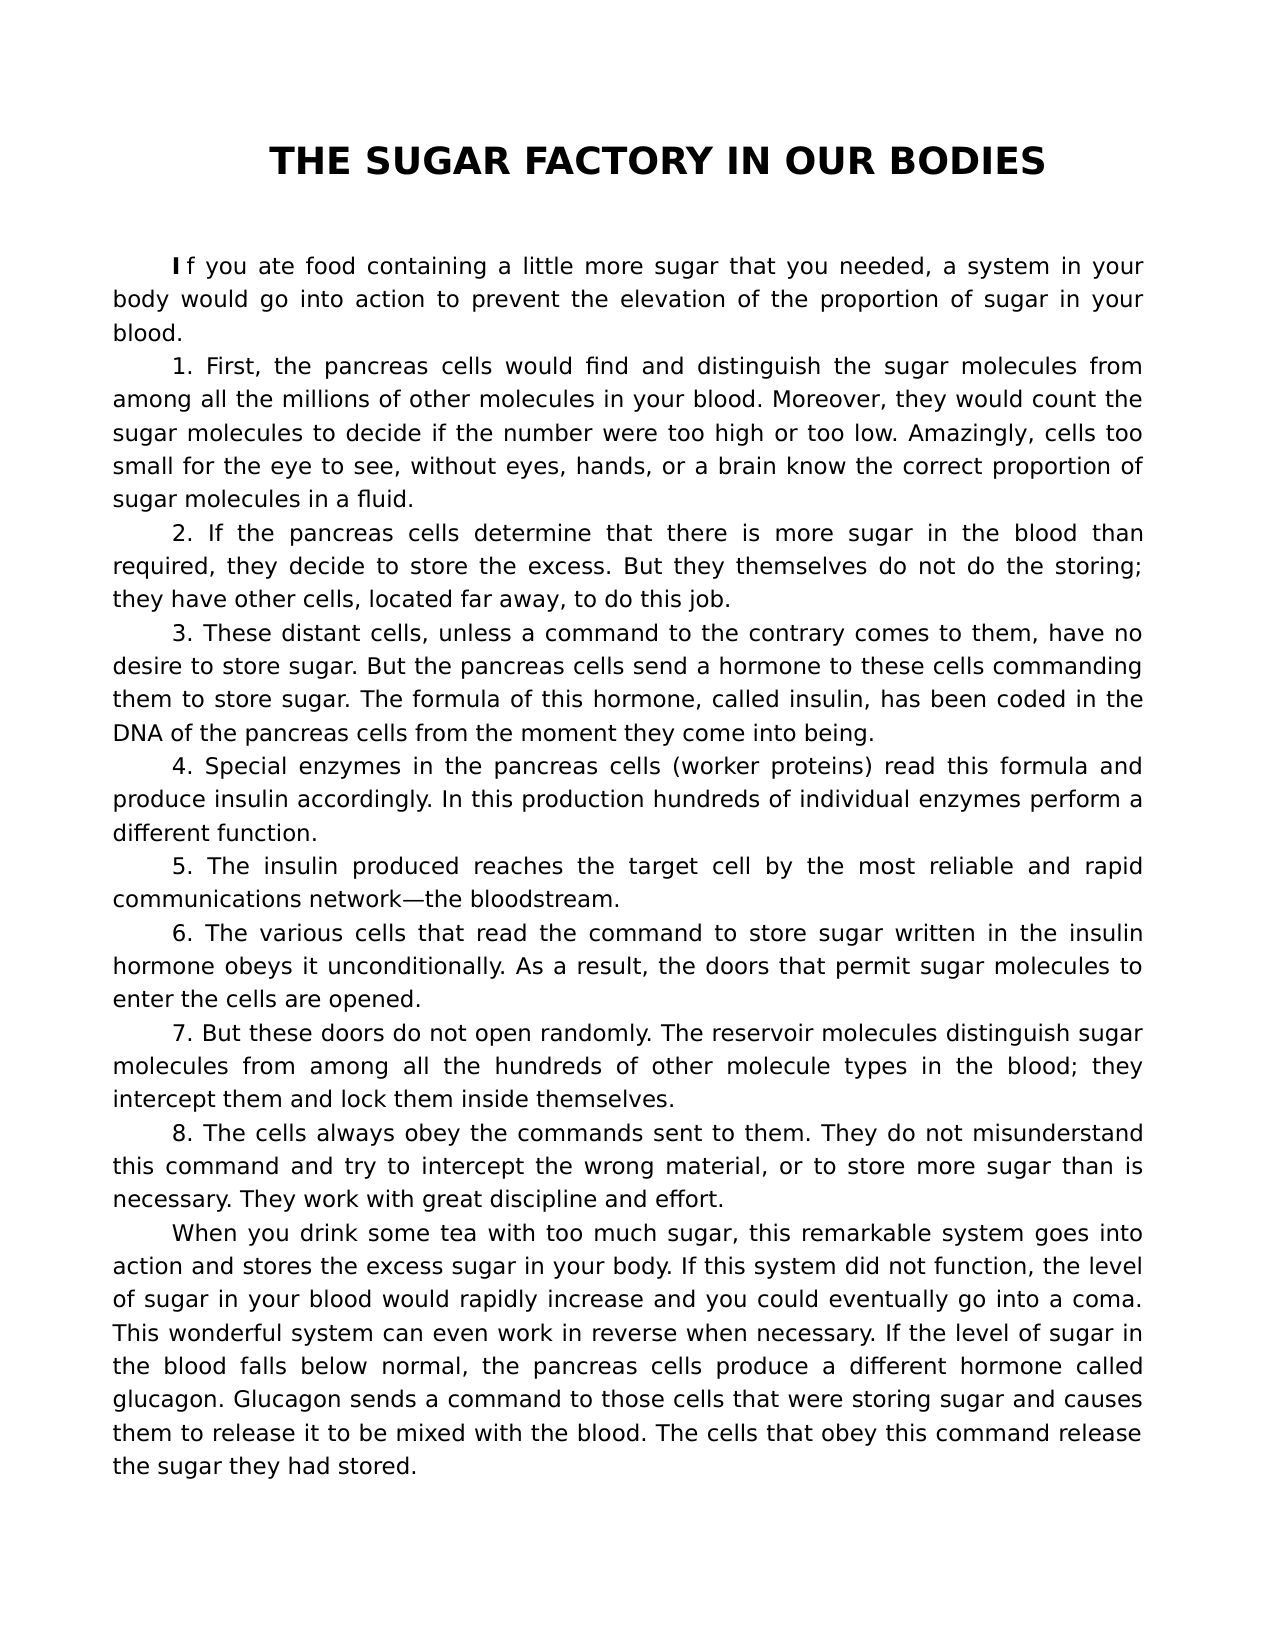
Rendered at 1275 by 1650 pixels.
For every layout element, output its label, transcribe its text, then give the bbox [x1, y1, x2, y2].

text THE SUGAR FACTORY IN OUR BODIES [112, 148, 1145, 181]
text 4. Special enzymes in the pancreas cells (worker proteins) read this formula and produce insulin accordingly. In this production hundreds of individual enzymes perform a different function. [112, 748, 1145, 848]
text If you ate food containing a little more sugar that you needed, a system in your body would go into action to prevent the elevation of the proportion of sugar in your blood. [112, 248, 1145, 348]
text 5. The insulin produced reaches the target cell by the most reliable and rapid communications network—the bloodstream. [112, 848, 1145, 914]
text 3. These distant cells, unless a command to the contrary comes to them, have no desire to store sugar. But the pancreas cells send a hormone to these cells commanding them to store sugar. The formula of this hormone, called insulin, has been coded in the DNA of the pancreas cells from the moment they come into being. [112, 614, 1145, 748]
text 6. The various cells that read the command to store sugar written in the insulin hormone obeys it unconditionally. As a result, the doors that permit sugar molecules to enter the cells are opened. [112, 914, 1145, 1014]
text 7. But these doors do not open randomly. The reservoir molecules distinguish sugar molecules from among all the hundreds of other molecule types in the blood; they intercept them and lock them inside themselves. [112, 1014, 1145, 1114]
text When you drink some tea with too much sugar, this remarkable system goes into action and stores the excess sugar in your body. If this system did not function, the level of sugar in your blood would rapidly increase and you could eventually go into a coma. This wonderful system can even work in reverse when necessary. If the level of sugar in the blood falls below normal, the pancreas cells produce a different hormone called glucagon. Glucagon sends a command to those cells that were storing sugar and causes them to release it to be mixed with the blood. The cells that obey this command release the sugar they had stored. [112, 1214, 1145, 1481]
text 2. If the pancreas cells determine that there is more sugar in the blood than required, they decide to store the excess. But they themselves do not do the storing; they have other cells, located far away, to do this job. [112, 514, 1145, 614]
text 8. The cells always obey the commands sent to them. They do not misunderstand this command and try to intercept the wrong material, or to store more sugar than is necessary. They work with great discipline and effort. [112, 1114, 1145, 1214]
text 1. First, the pancreas cells would find and distinguish the sugar molecules from among all the millions of other molecules in your blood. Moreover, they would count the sugar molecules to decide if the number were too high or too low. Amazingly, cells too small for the eye to see, without eyes, hands, or a brain know the correct proportion of sugar molecules in a fluid. [112, 348, 1145, 514]
